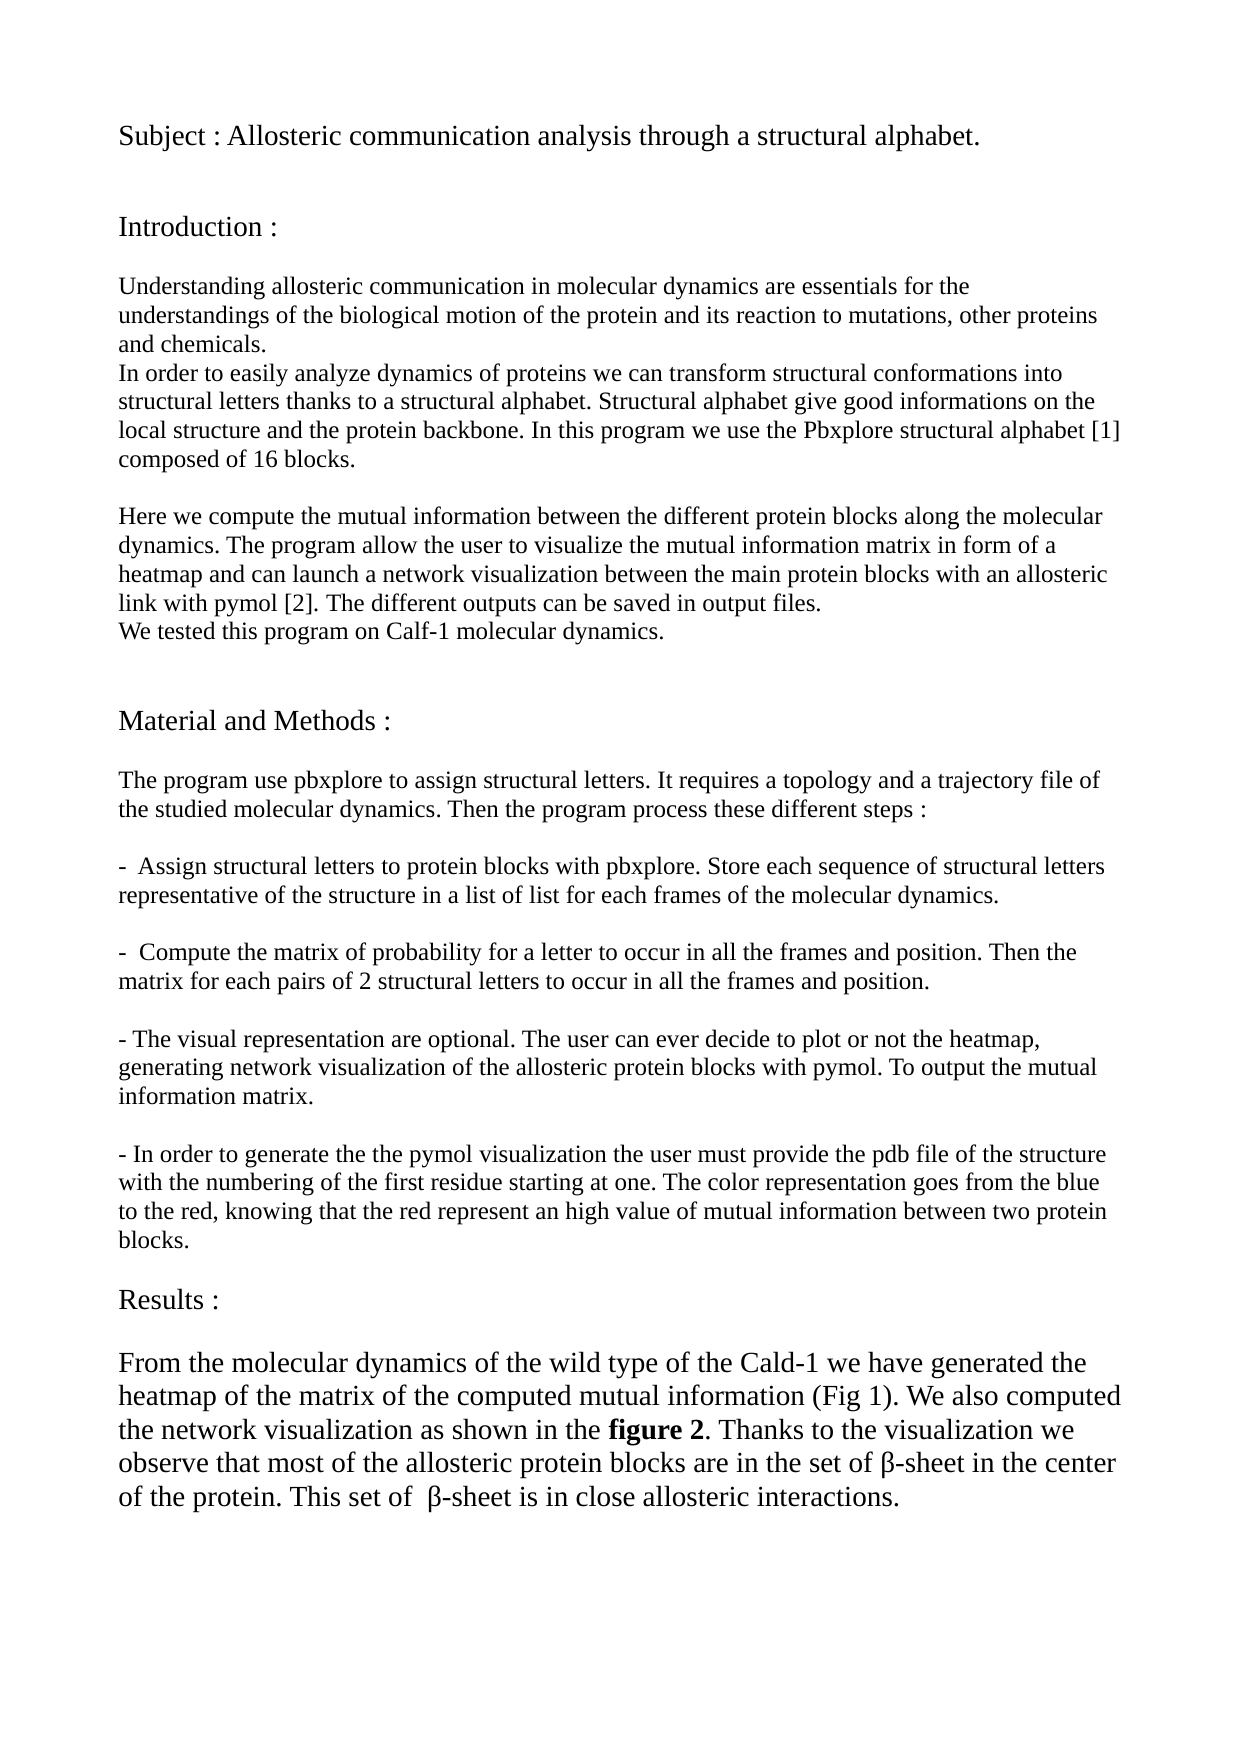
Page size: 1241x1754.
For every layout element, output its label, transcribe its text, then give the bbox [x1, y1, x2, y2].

text Understanding allosteric communication in molecular dynamics are essentials for the understandings of the biological motion of the protein and its reaction to mutations, other proteins and chemicals. [118, 271, 1122, 358]
text The program use pbxplore to assign structural letters. It requires a topology and a trajectory file of the studied molecular dynamics. Then the program process these different steps : [118, 765, 1122, 822]
text Material and Methods : [118, 703, 1122, 736]
text - Assign structural letters to protein blocks with pbxplore. Store each sequence of structural letters representative of the structure in a list of list for each frames of the molecular dynamics. [118, 851, 1122, 909]
text - In order to generate the the pymol visualization the user must provide the pdb file of the structure with the numbering of the first residue starting at one. The color representation goes from the blue to the red, knowing that the red represent an high value of mutual information between two protein blocks. [118, 1139, 1122, 1254]
text In order to easily analyze dynamics of proteins we can transform structural conformations into structural letters thanks to a structural alphabet. Structural alphabet give good informations on the local structure and the protein backbone. In this program we use the Pbxplore structural alphabet [1] composed of 16 blocks. [118, 358, 1122, 473]
text Here we compute the mutual information between the different protein blocks along the molecular dynamics. The program allow the user to visualize the mutual information matrix in form of a heatmap and can launch a network visualization between the main protein blocks with an allosteric link with pymol [2]. The different outputs can be saved in output files. [118, 501, 1122, 616]
text We tested this program on Calf-1 molecular dynamics. [118, 616, 1122, 645]
text - The visual representation are optional. The user can ever decide to plot or not the heatmap, [118, 1024, 1122, 1052]
text generating network visualization of the allosteric protein blocks with pymol. To output the mutual information matrix. [118, 1052, 1122, 1110]
text Results : [118, 1282, 1122, 1316]
text From the molecular dynamics of the wild type of the Cald-1 we have generated the heatmap of the matrix of the computed mutual information (Fig 1). We also computed the network visualization as shown in the figure 2. Thanks to the visualization we observe that most of the allosteric protein blocks are in the set of β-sheet in the center of the protein. This set of β-sheet is in close allosteric interactions. [118, 1345, 1122, 1512]
text Introduction : [118, 209, 1122, 243]
text Subject : Allosteric communication analysis through a structural alphabet. [118, 118, 1122, 152]
text - Compute the matrix of probability for a letter to occur in all the frames and position. Then the matrix for each pairs of 2 structural letters to occur in all the frames and position. [118, 937, 1122, 995]
